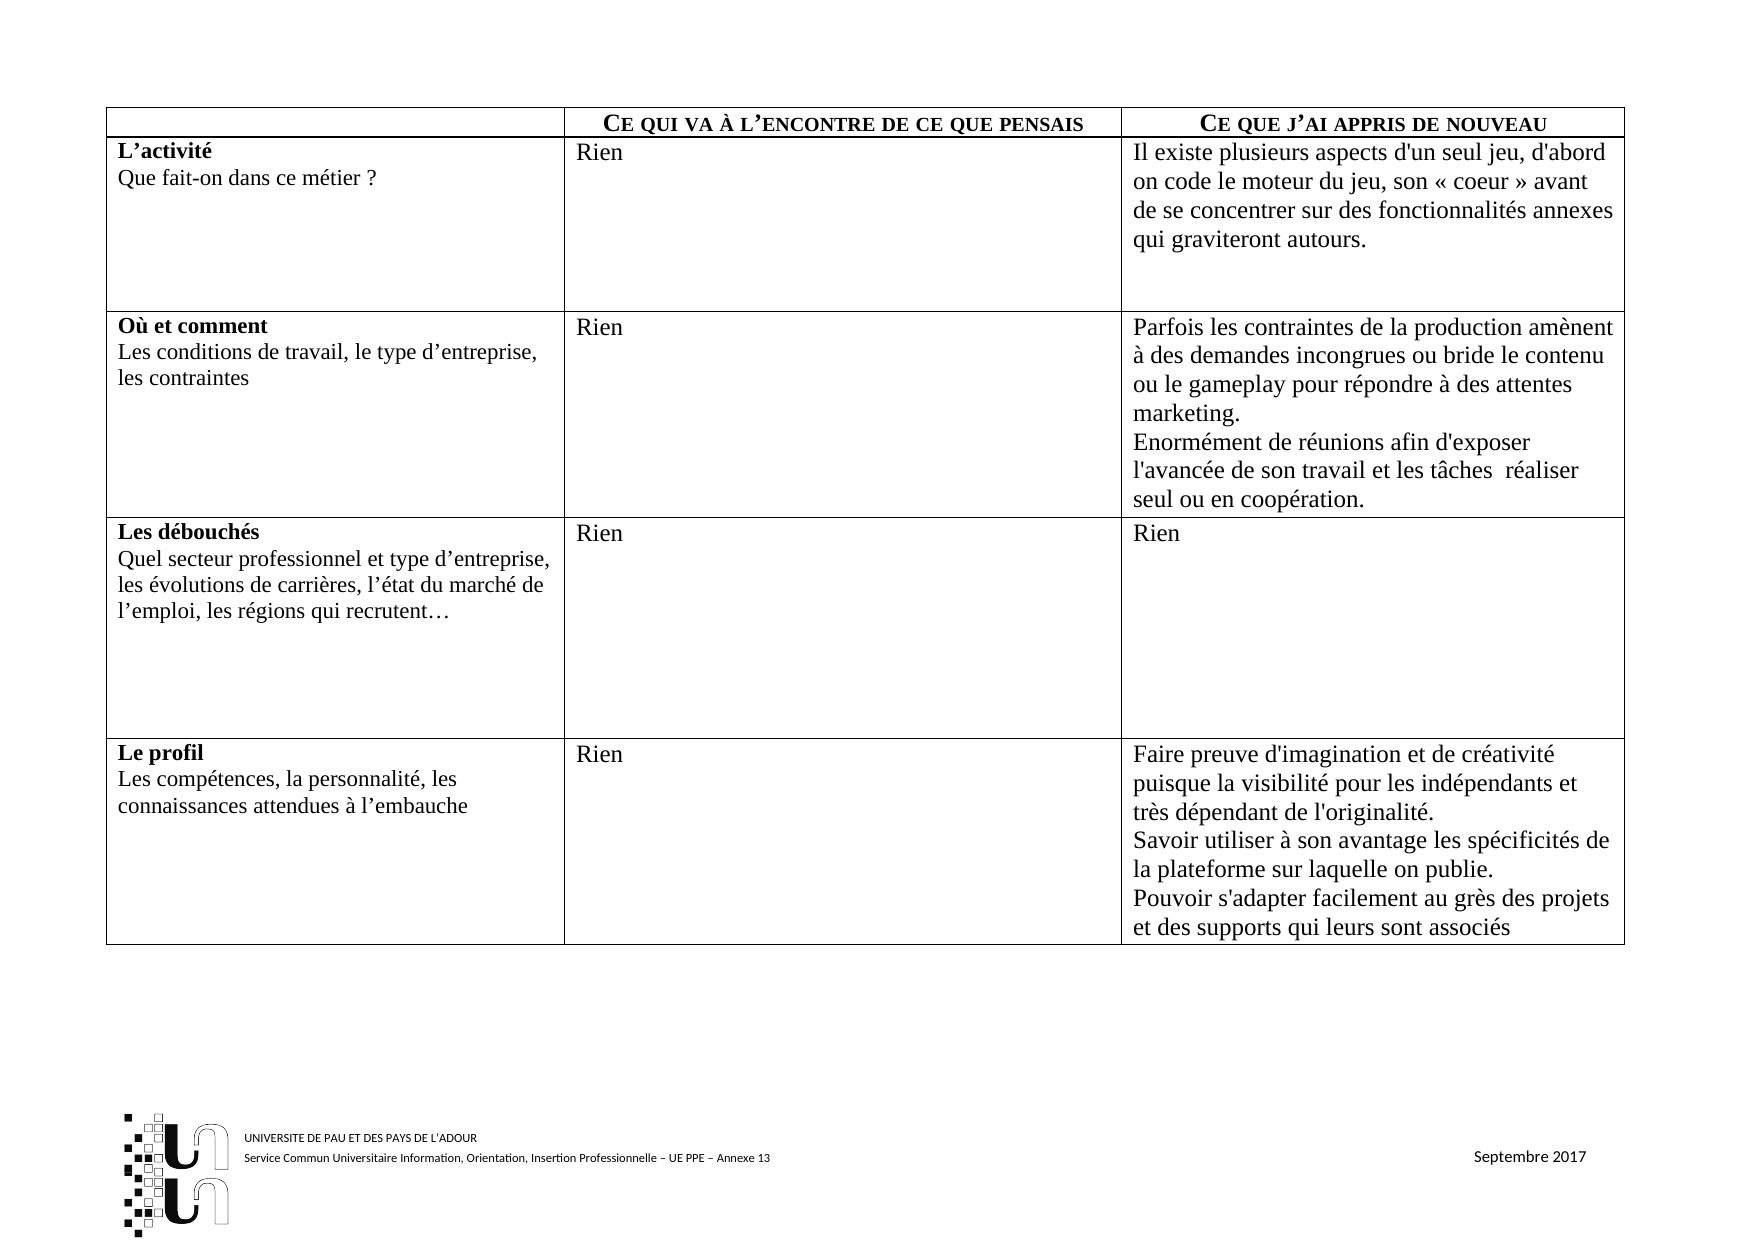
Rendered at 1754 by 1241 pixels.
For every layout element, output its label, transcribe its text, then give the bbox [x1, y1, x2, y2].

table_header Ce qui va à l’encontre de ce que pensais [565, 108, 1121, 136]
table_cell Il existe plusieurs aspects d'un seul jeu, d'abord on code le moteur du jeu, son « coeur » avant de se concentrer sur des fonctionnalités annexes qui graviteront autours. [1122, 138, 1624, 311]
table_header [107, 108, 564, 136]
table_cell Rien [1122, 518, 1624, 738]
table_cell Les débouchés Quel secteur professionnel et type d’entreprise, les évolutions de carrières, l’état du marché de l’emploi, les régions qui recrutent… [107, 518, 564, 738]
table_cell Rien [565, 138, 1121, 311]
table_cell Rien [565, 518, 1121, 738]
picture [118, 1107, 237, 1241]
table_cell Rien [565, 312, 1121, 517]
table_cell Faire preuve d'imagination et de créativité puisque la visibilité pour les indépendants et très dépendant de l'originalité. Savoir utiliser à son avantage les spécificités de la plateforme sur laquelle on publie. Pouvoir s'adapter facilement au grès des projets et des supports qui leurs sont associés [1122, 739, 1624, 944]
table_header Ce que j’ai appris de nouveau [1122, 108, 1624, 136]
table_cell Le profil Les compétences, la personnalité, les connaissances attendues à l’embauche [107, 739, 564, 944]
table_cell L’activité Que fait-on dans ce métier ? [107, 138, 564, 311]
table_cell Où et comment Les conditions de travail, le type d’entreprise, les contraintes [107, 312, 564, 517]
table_cell Rien [565, 739, 1121, 944]
table_cell Parfois les contraintes de la production amènent à des demandes incongrues ou bride le contenu ou le gameplay pour répondre à des attentes marketing. Enormément de réunions afin d'exposer l'avancée de son travail et les tâches réaliser seul ou en coopération. [1122, 312, 1624, 517]
